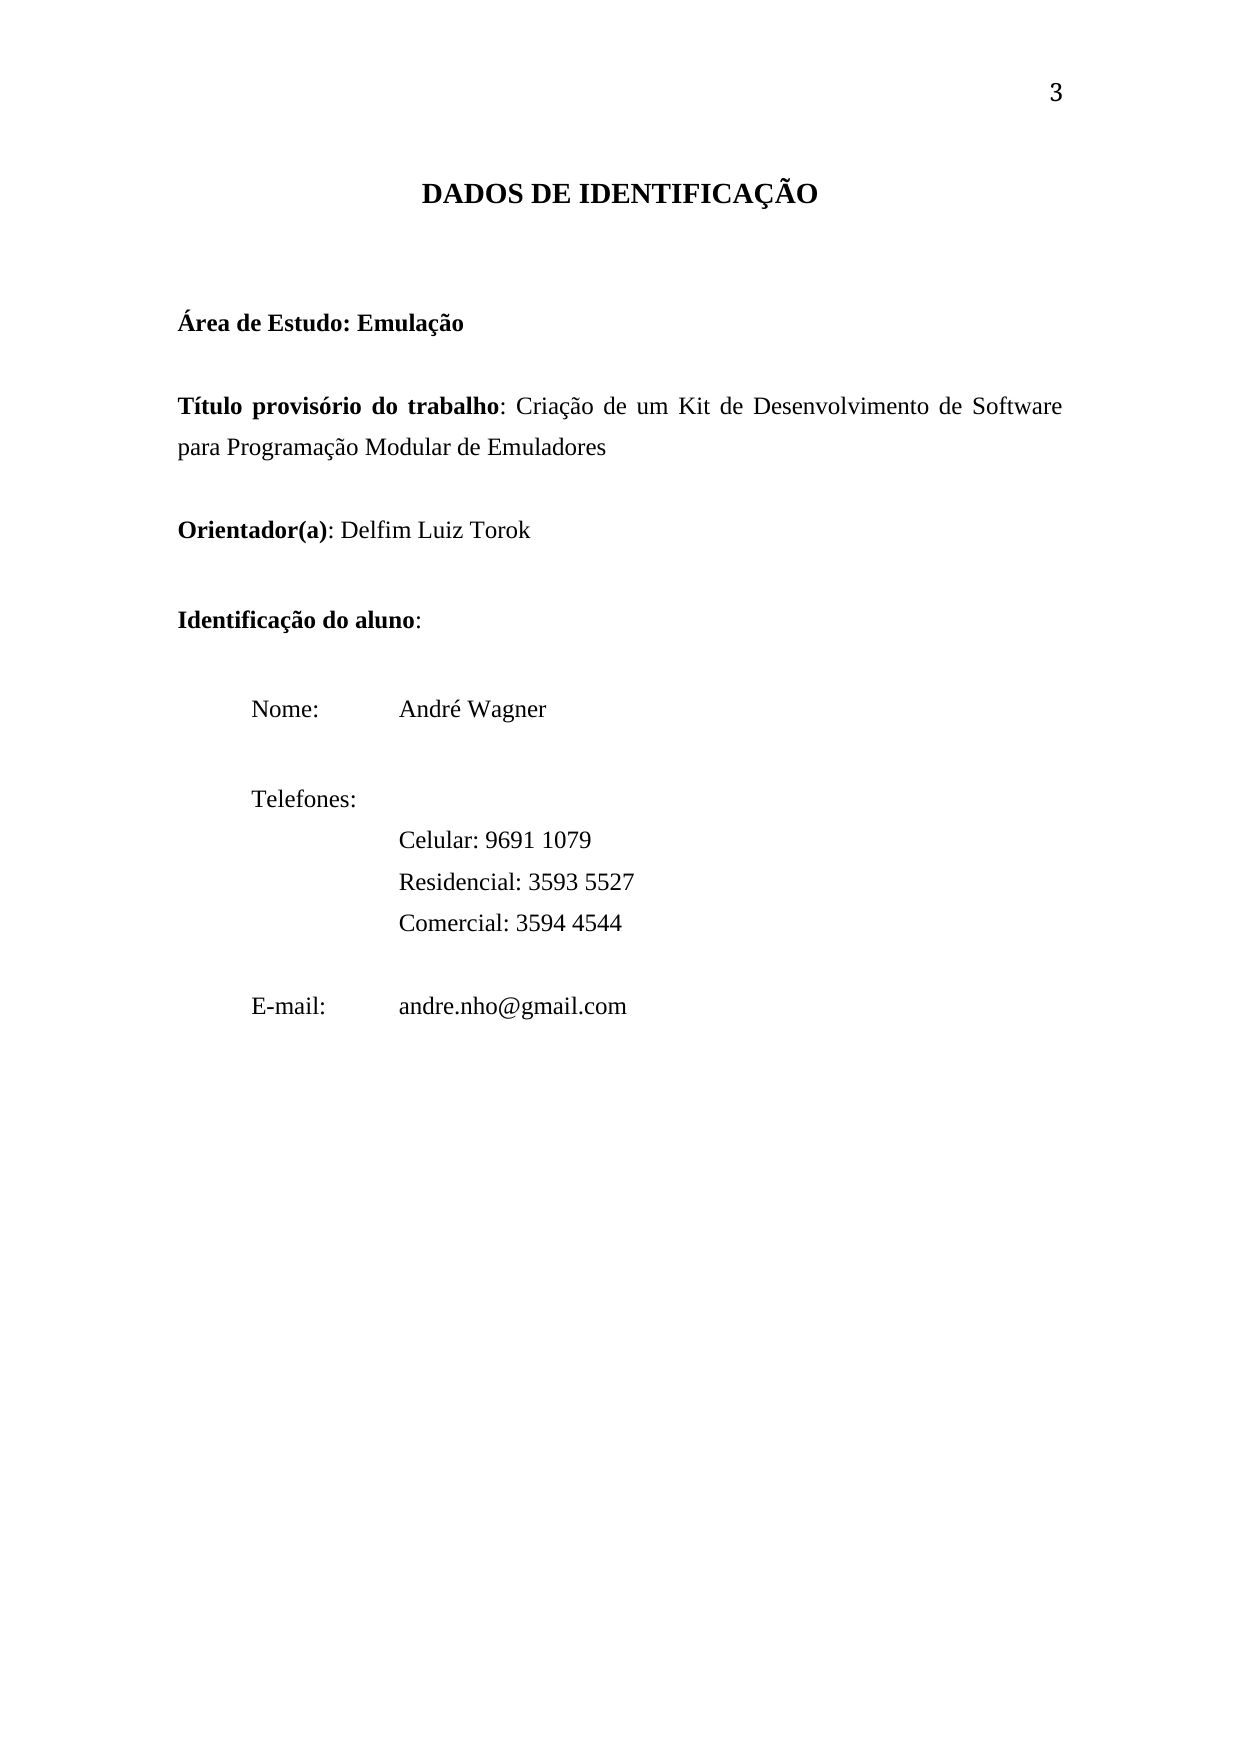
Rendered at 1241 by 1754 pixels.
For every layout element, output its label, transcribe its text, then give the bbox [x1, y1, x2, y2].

text Comercial: 3594 4544 [325, 909, 1063, 937]
subtitle Orientador(a): Delfim Luiz Torok [177, 517, 1063, 544]
subtitle DADOS DE IDENTIFICAÇÃO [177, 177, 1063, 209]
text Telefones: [177, 785, 1063, 812]
subtitle Área de Estudo: Emulação [177, 309, 1063, 336]
subtitle Nome: André Wagner [177, 695, 1063, 723]
text Celular: 9691 1079 [325, 826, 1063, 854]
subtitle Título provisório do trabalho: Criação de um Kit de Desenvolvimento de Software para Programação Modular de Emuladores [177, 392, 1063, 461]
text Residencial: 3593 5527 [325, 868, 1063, 896]
text E-mail: andre.nho@gmail.com [177, 992, 1063, 1020]
subtitle Identificação do aluno: [177, 606, 1063, 634]
